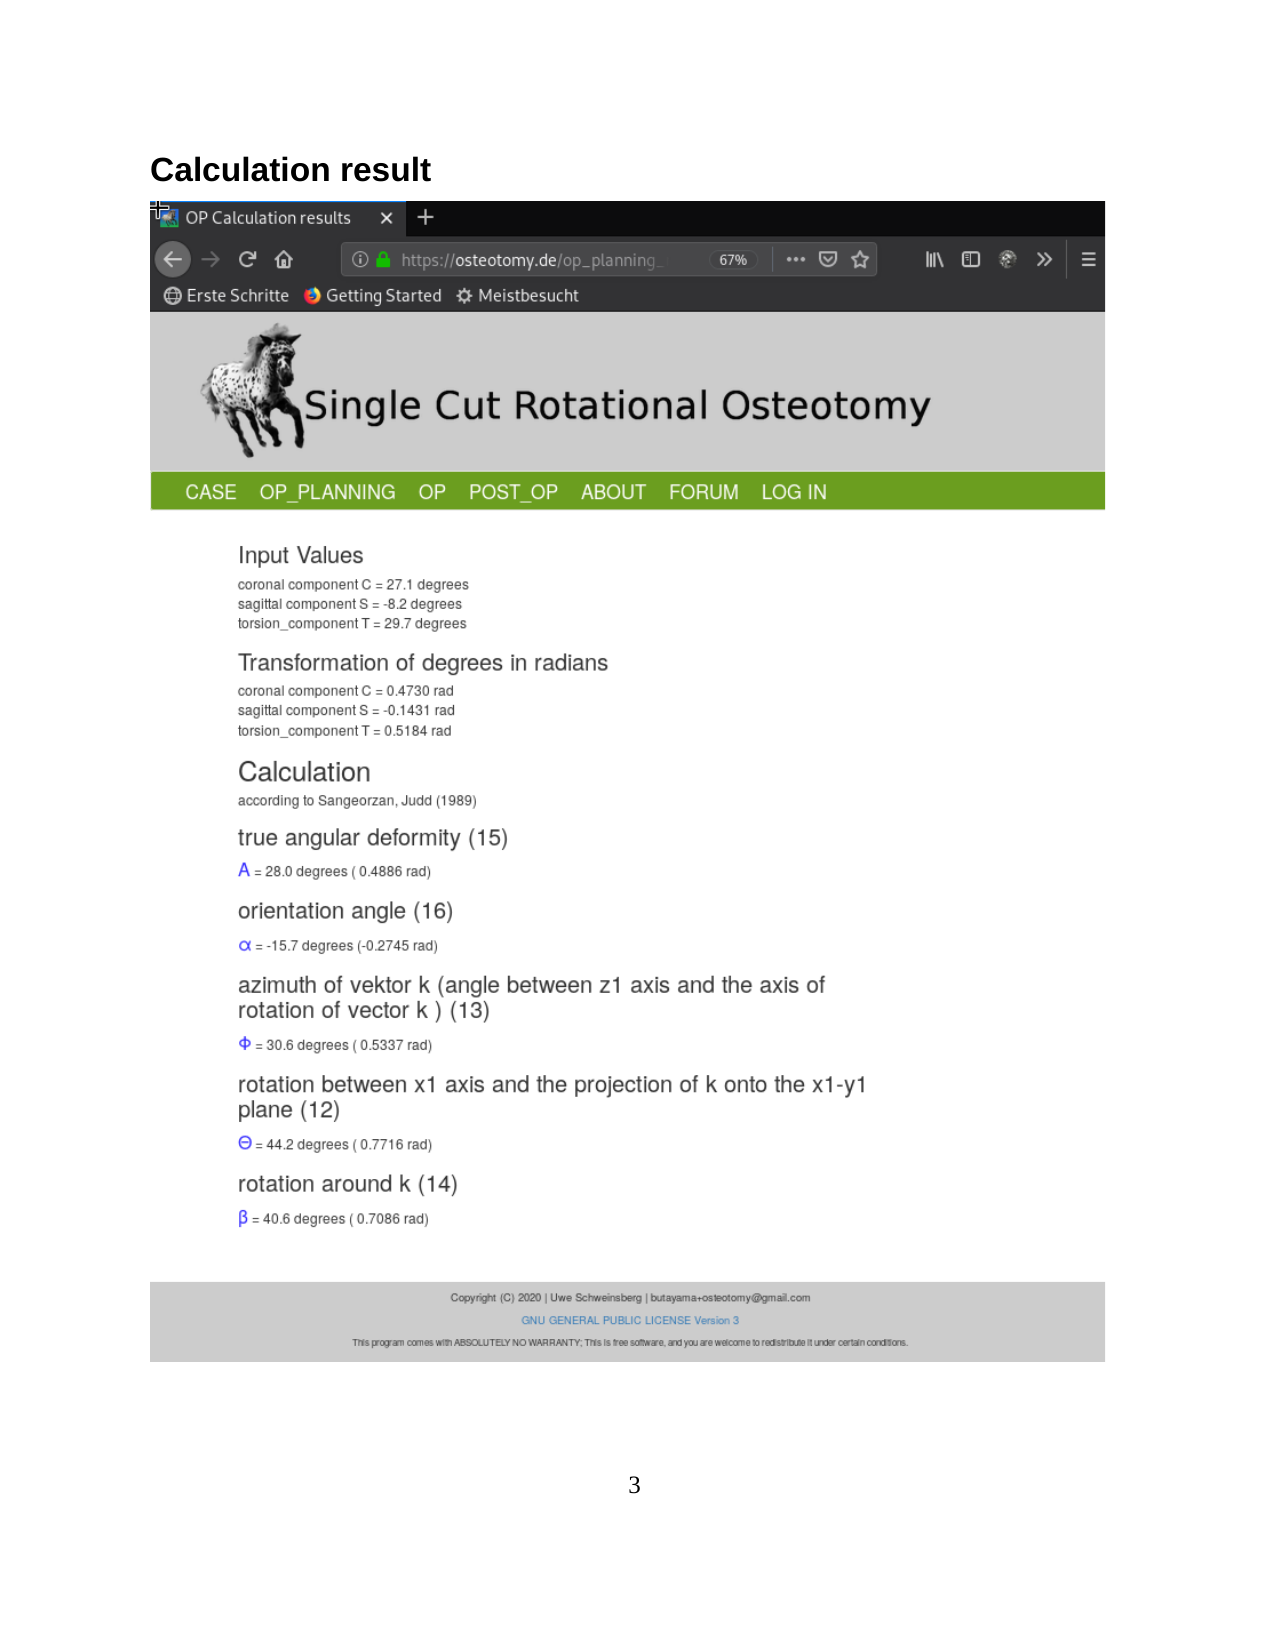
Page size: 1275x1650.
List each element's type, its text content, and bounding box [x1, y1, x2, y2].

picture [150, 201, 1106, 1362]
subtitle Calculation result [150, 150, 1125, 189]
